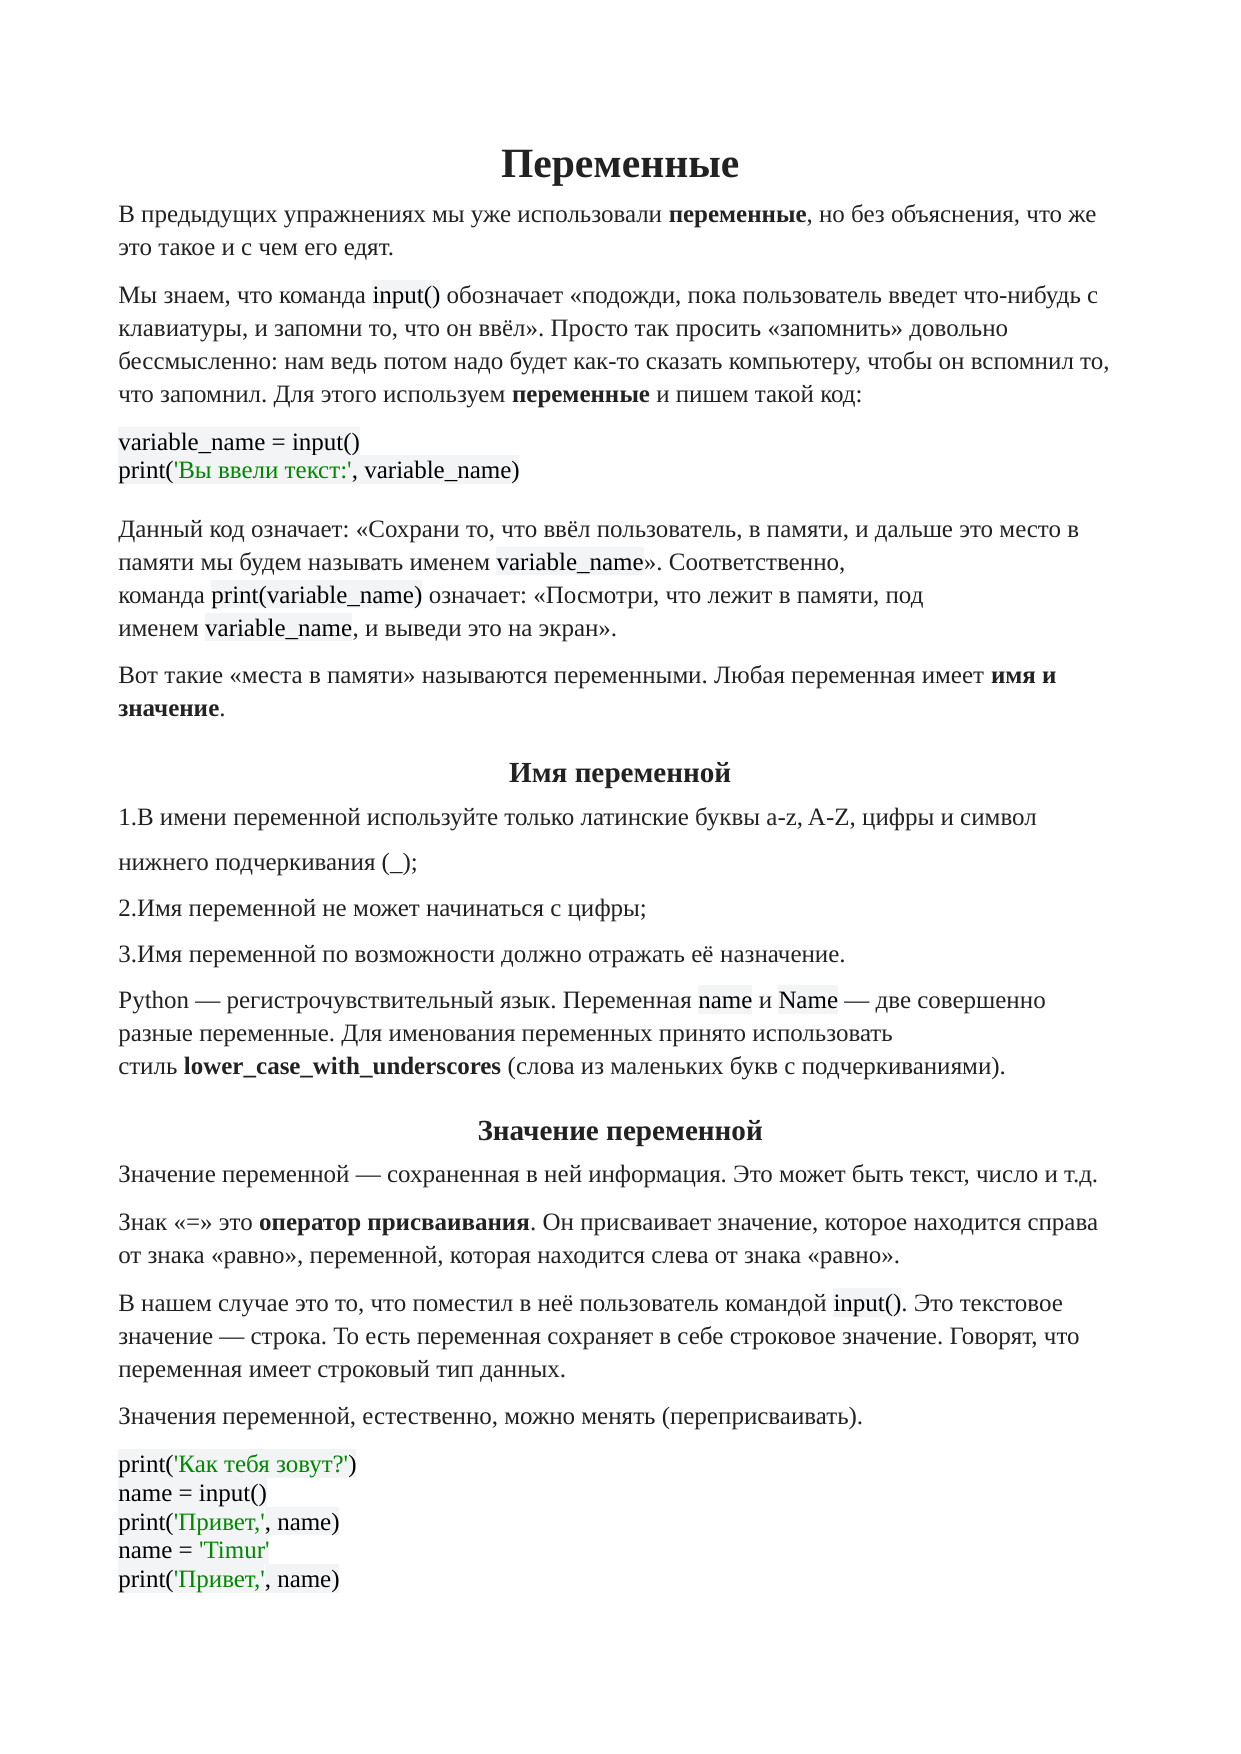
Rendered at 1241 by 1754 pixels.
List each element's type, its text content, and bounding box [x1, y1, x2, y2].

text Python — регистрочувствительный язык. Переменная name и Name — две совершенно разные переменные. Для именования переменных принято использовать стиль lower_case_with_underscores (слова из маленьких букв с подчеркиваниями). [118, 985, 1122, 1080]
text Данный код означает: «Сохрани то, что ввёл пользователь, в памяти, и дальше это место в памяти мы будем называть именем variable_name». Соответственно, команда print(variable_name) означает: «Посмотри, что лежит в памяти, под именем variable_name, и выведи это на экран». [118, 514, 1122, 641]
text Значения переменной, естественно, можно менять (переприсваивать). [118, 1401, 1122, 1430]
text print('Привет,', name) [118, 1507, 1122, 1535]
text Значение переменной — сохраненная в ней информация. Это может быть текст, число и т.д. [118, 1159, 1122, 1188]
text name = 'Timur' [118, 1535, 1122, 1564]
text print('Привет,', name) [118, 1564, 1122, 1593]
list Имя переменной по возможности должно отражать её назначение. [118, 939, 1122, 968]
subtitle Переменные [118, 139, 1122, 187]
subtitle Имя переменной [118, 756, 1122, 789]
text name = input() [118, 1478, 1122, 1507]
text Вот такие «места в памяти» называются переменными. Любая переменная имеет имя и значение. [118, 660, 1122, 722]
list В имени переменной используйте только латинские буквы a-z, A-Z, цифры и символ нижнего подчеркивания (_); [118, 802, 1122, 876]
text print('Как тебя зовут?') [118, 1449, 1122, 1478]
text print('Вы ввели текст:', variable_name) [118, 455, 1122, 484]
text В нашем случае это то, что поместил в неё пользователь командой input(). Это текстовое значение — строка. То есть переменная сохраняет в себе строковое значение. Говорят, что переменная имеет строковый тип данных. [118, 1288, 1122, 1383]
text В предыдущих упражнениях мы уже использовали переменные, но без объяснения, что же это такое и с чем его едят. [118, 199, 1122, 261]
text variable_name = input() [118, 427, 1122, 455]
list Имя переменной не может начинаться с цифры; [118, 893, 1122, 922]
text Мы знаем, что команда input() обозначает «подожди, пока пользователь введет что-нибудь с клавиатуры, и запомни то, что он ввёл». Просто так просить «запомнить» довольно бессмысленно: нам ведь потом надо будет как-то сказать компьютеру, чтобы он вспомнил то, что запомнил. Для этого используем переменные и пишем такой код: [118, 280, 1122, 408]
text Знак «=» это оператор присваивания. Он присваивает значение, которое находится справа от знака «равно», переменной, которая находится слева от знака «равно». [118, 1207, 1122, 1269]
subtitle Значение переменной [118, 1113, 1122, 1147]
